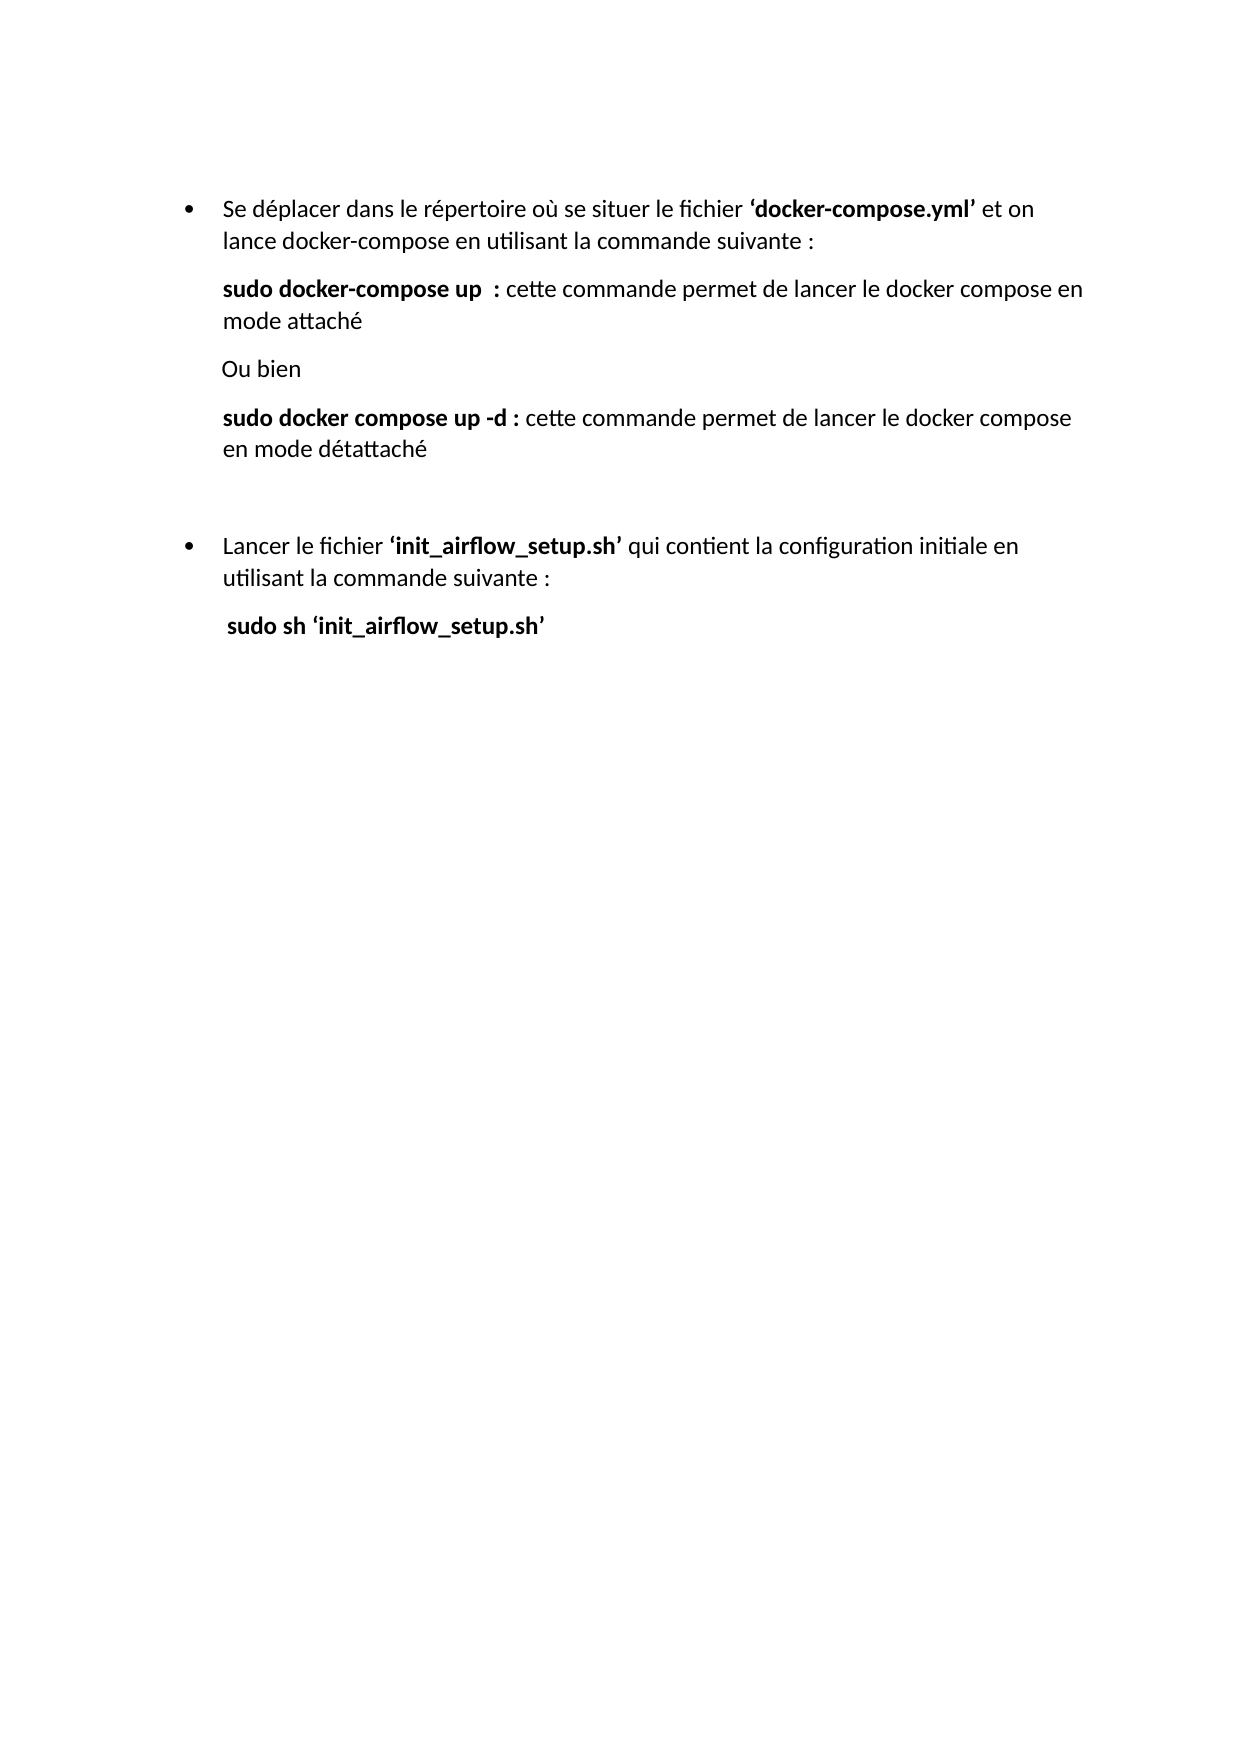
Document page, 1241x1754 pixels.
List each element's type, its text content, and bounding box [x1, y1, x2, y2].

text sudo docker compose up -d : cette commande permet de lancer le docker compose en mode détattaché [223, 402, 1093, 464]
list Se déplacer dans le répertoire où se situer le fichier ‘docker-compose.yml’ et on lance docker-compose en utilisant la commande suivante : [185, 193, 1093, 256]
list Lancer le fichier ‘init_airflow_setup.sh’ qui contient la configuration initiale en utilisant la commande suivante : [185, 530, 1093, 592]
text sudo docker-compose up : cette commande permet de lancer le docker compose en mode attaché [223, 273, 1093, 336]
text sudo sh ‘init_airflow_setup.sh’ [148, 610, 1093, 641]
text Ou bien [221, 353, 1093, 384]
